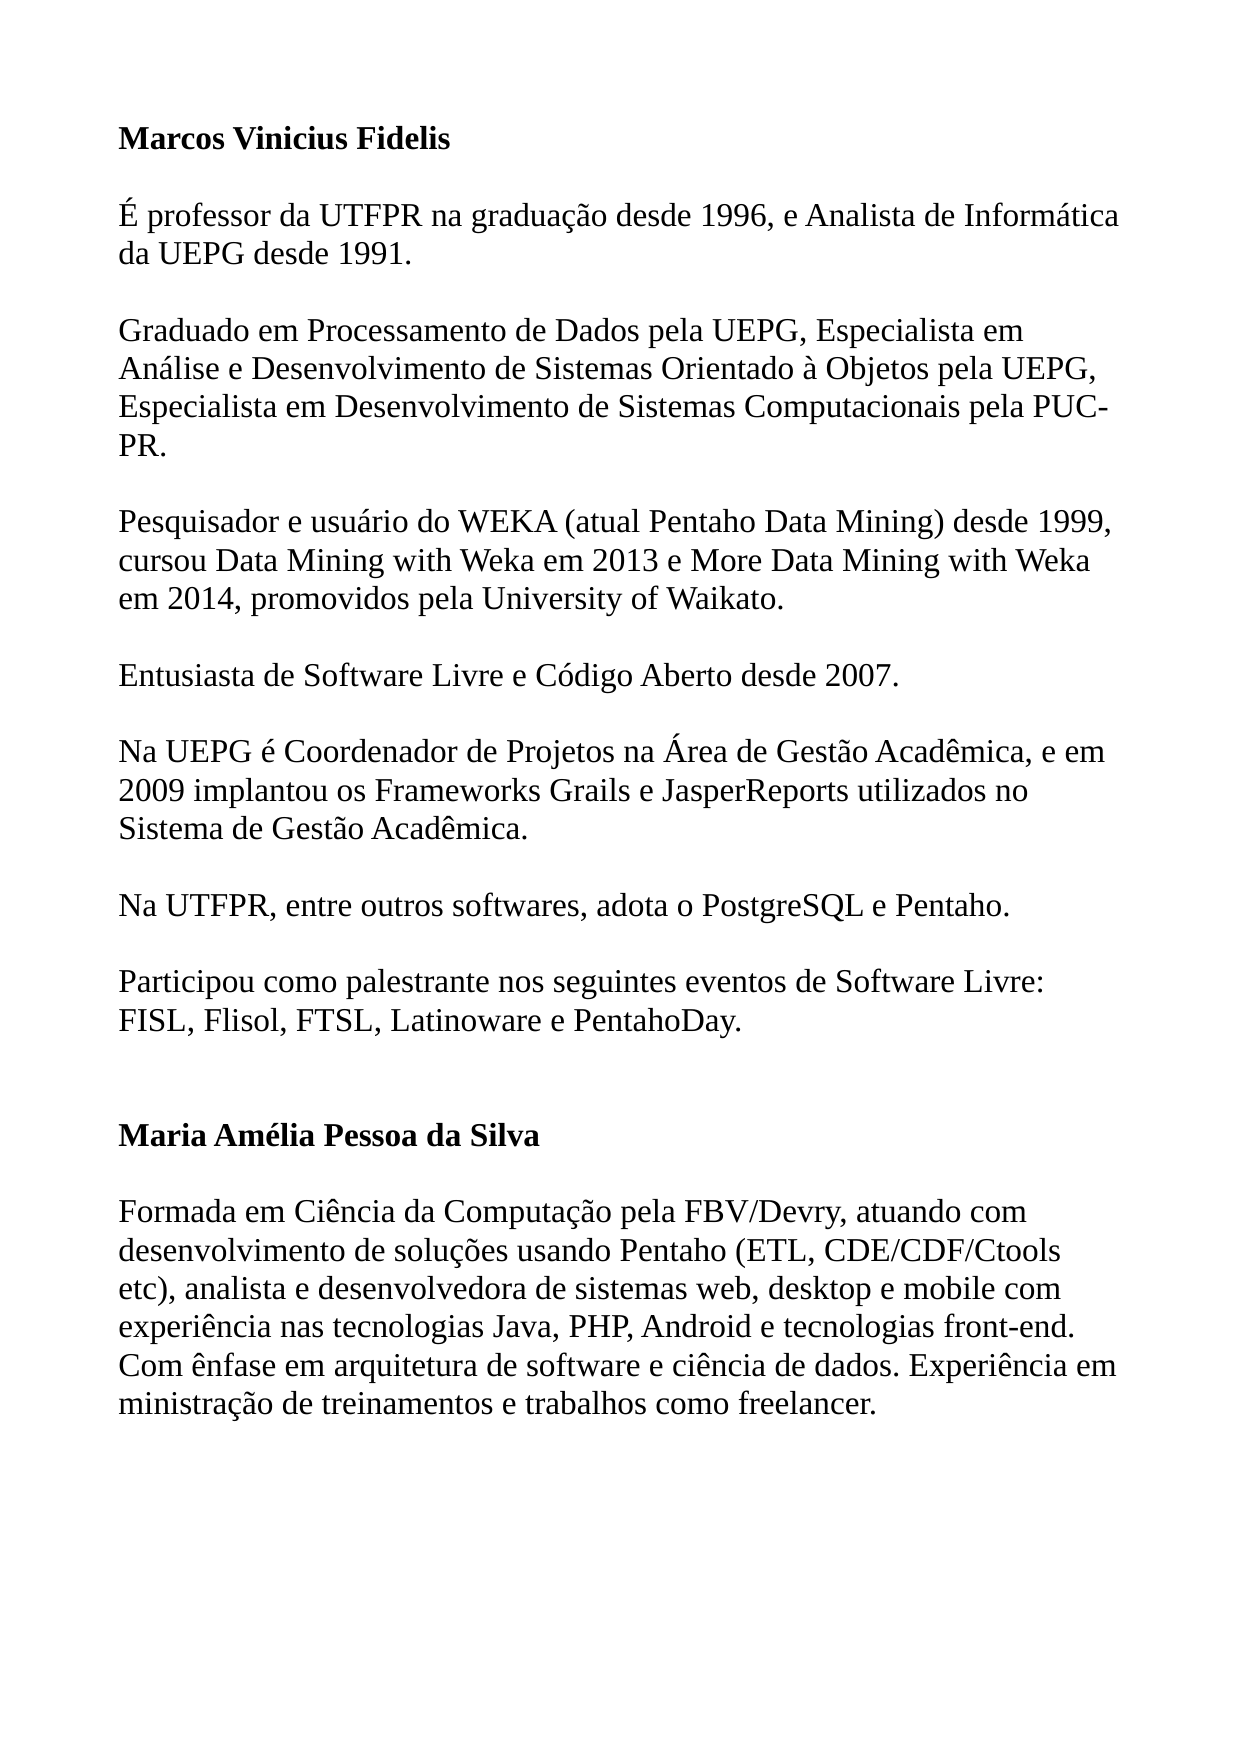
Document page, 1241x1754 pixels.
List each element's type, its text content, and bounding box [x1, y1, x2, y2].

text Formada em Ciência da Computação pela FBV/Devry, atuando com desenvolvimento de soluções usando Pentaho (ETL, CDE/CDF/Ctools etc), analista e desenvolvedora de sistemas web, desktop e mobile com experiência nas tecnologias Java, PHP, Android e tecnologias front-end. Com ênfase em arquitetura de software e ciência de dados. Experiência em ministração de treinamentos e trabalhos como freelancer. [118, 1191, 1122, 1421]
text Marcos Vinicius Fidelis [118, 118, 1122, 156]
text Pesquisador e usuário do WEKA (atual Pentaho Data Mining) desde 1999, cursou Data Mining with Weka em 2013 e More Data Mining with Weka em 2014, promovidos pela University of Waikato. [118, 501, 1122, 616]
text Maria Amélia Pessoa da Silva [118, 1115, 1122, 1153]
text Graduado em Processamento de Dados pela UEPG, Especialista em Análise e Desenvolvimento de Sistemas Orientado à Objetos pela UEPG, Especialista em Desenvolvimento de Sistemas Computacionais pela PUC-PR. [118, 310, 1122, 463]
text Entusiasta de Software Livre e Código Aberto desde 2007. [118, 655, 1122, 693]
text É professor da UTFPR na graduação desde 1996, e Analista de Informática da UEPG desde 1991. [118, 195, 1122, 271]
text Na UTFPR, entre outros softwares, adota o PostgreSQL e Pentaho. [118, 885, 1122, 923]
text Participou como palestrante nos seguintes eventos de Software Livre: FISL, Flisol, FTSL, Latinoware e PentahoDay. [118, 961, 1122, 1038]
text Na UEPG é Coordenador de Projetos na Área de Gestão Acadêmica, e em 2009 implantou os Frameworks Grails e JasperReports utilizados no Sistema de Gestão Acadêmica. [118, 731, 1122, 846]
